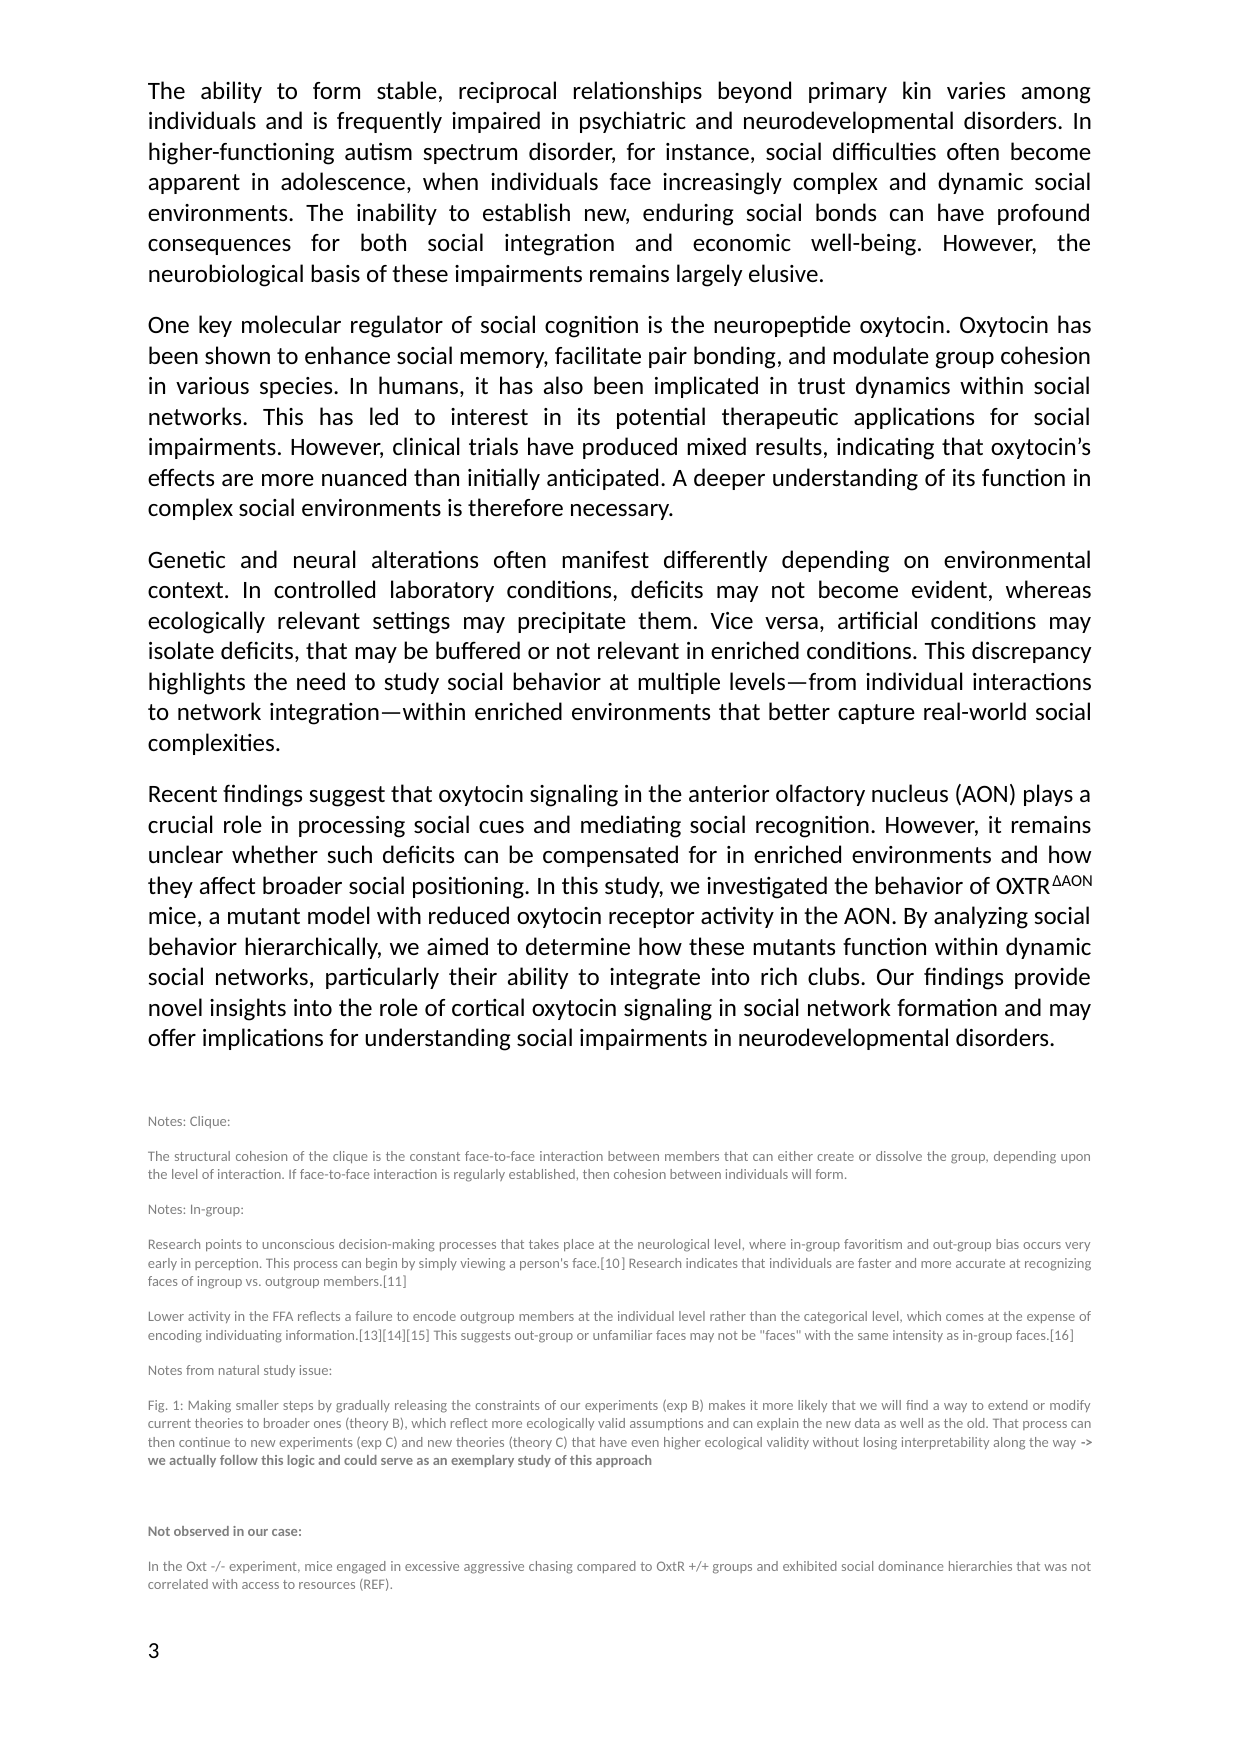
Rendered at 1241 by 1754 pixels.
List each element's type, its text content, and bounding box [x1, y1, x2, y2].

text Genetic and neural alterations often manifest differently depending on environmental context. In controlled laboratory conditions, deficits may not become evident, whereas ecologically relevant settings may precipitate them. Vice versa, artificial conditions may isolate deficits, that may be buffered or not relevant in enriched conditions. This discrepancy highlights the need to study social behavior at multiple levels—from individual interactions to network integration—within enriched environments that better capture real-world social complexities. [148, 544, 1093, 758]
text In the Oxt -/- experiment, mice engaged in excessive aggressive chasing compared to OxtR +/+ groups and exhibited social dominance hierarchies that was not correlated with access to resources (REF). [148, 1557, 1093, 1593]
text Notes: Clique: [148, 1112, 1093, 1130]
text Fig. 1: Making smaller steps by gradually releasing the constraints of our experiments (exp B) makes it more likely that we will find a way to extend or modify current theories to broader ones (theory B), which reflect more ecologically valid assumptions and can explain the new data as well as the old. That process can then continue to new experiments (exp C) and new theories (theory C) that have even higher ecological validity without losing interpretability along the way -> we actually follow this logic and could serve as an exemplary study of this approach [148, 1396, 1093, 1469]
text One key molecular regulator of social cognition is the neuropeptide oxytocin. Oxytocin has been shown to enhance social memory, facilitate pair bonding, and modulate group cohesion in various species. In humans, it has also been implicated in trust dynamics within social networks. This has led to interest in its potential therapeutic applications for social impairments. However, clinical trials have produced mixed results, indicating that oxytocin’s effects are more nuanced than initially anticipated. A deeper understanding of its function in complex social environments is therefore necessary. [148, 309, 1093, 523]
text The ability to form stable, reciprocal relationships beyond primary kin varies among individuals and is frequently impaired in psychiatric and neurodevelopmental disorders. In higher-functioning autism spectrum disorder, for instance, social difficulties often become apparent in adolescence, when individuals face increasingly complex and dynamic social environments. The inability to establish new, enduring social bonds can have profound consequences for both social integration and economic well-being. However, the neurobiological basis of these impairments remains largely elusive. [148, 75, 1093, 289]
text The structural cohesion of the clique is the constant face-to-face interaction between members that can either create or dissolve the group, depending upon the level of interaction. If face-to-face interaction is regularly established, then cohesion between individuals will form. [148, 1147, 1093, 1183]
text Recent findings suggest that oxytocin signaling in the anterior olfactory nucleus (AON) plays a crucial role in processing social cues and mediating social recognition. However, it remains unclear whether such deficits can be compensated for in enriched environments and how they affect broader social positioning. In this study, we investigated the behavior of OXTRΔAON mice, a mutant model with reduced oxytocin receptor activity in the AON. By analyzing social behavior hierarchically, we aimed to determine how these mutants function within dynamic social networks, particularly their ability to integrate into rich clubs. Our findings provide novel insights into the role of cortical oxytocin signaling in social network formation and may offer implications for understanding social impairments in neurodevelopmental disorders. [148, 778, 1093, 1053]
text Research points to unconscious decision-making processes that takes place at the neurological level, where in-group favoritism and out-group bias occurs very early in perception. This process can begin by simply viewing a person's face.[10] Research indicates that individuals are faster and more accurate at recognizing faces of ingroup vs. outgroup members.[11] [148, 1236, 1093, 1290]
text Notes: In-group: [148, 1201, 1093, 1218]
text Lower activity in the FFA reflects a failure to encode outgroup members at the individual level rather than the categorical level, which comes at the expense of encoding individuating information.[13][14][15] This suggests out-group or unfamiliar faces may not be "faces" with the same intensity as in-group faces.[16] [148, 1308, 1093, 1344]
text Not observed in our case: [148, 1522, 1093, 1539]
text Notes from natural study issue: [148, 1361, 1093, 1379]
